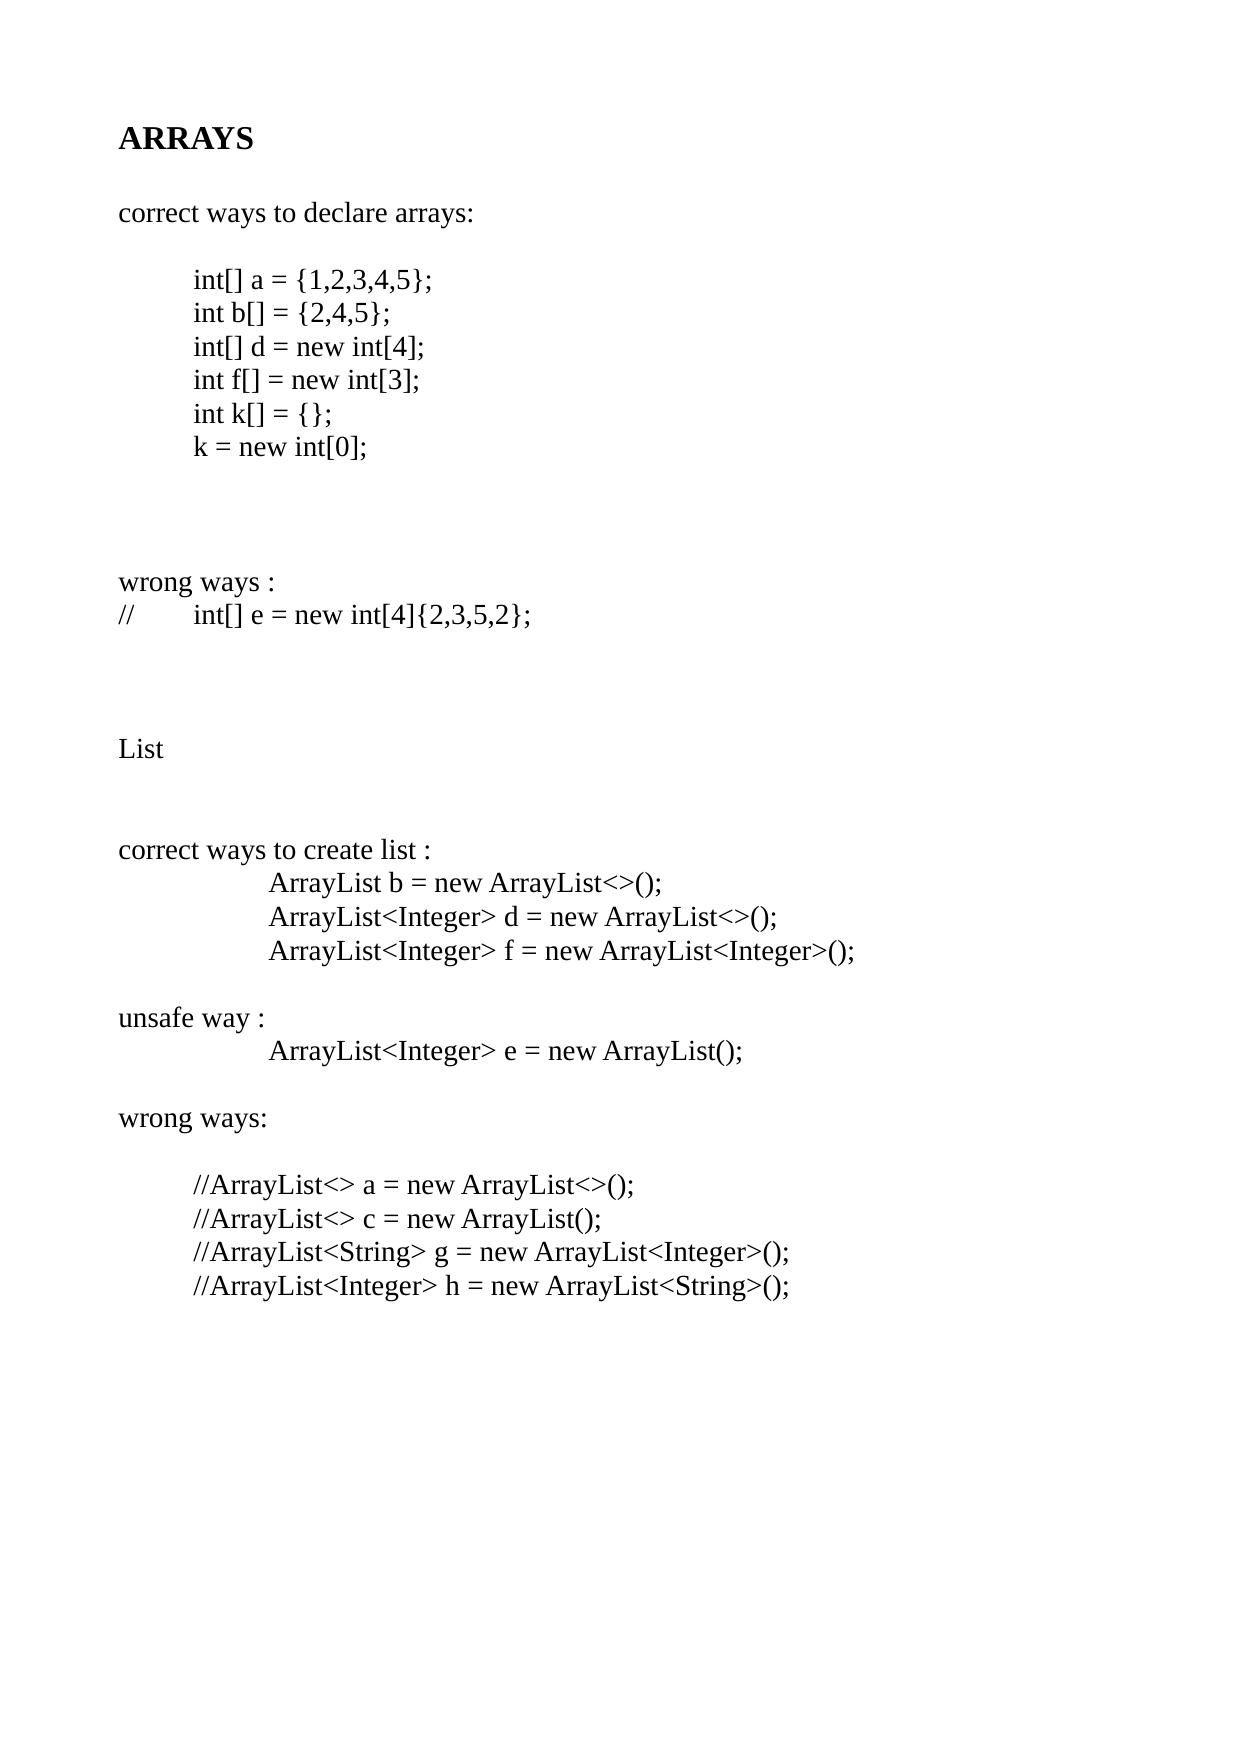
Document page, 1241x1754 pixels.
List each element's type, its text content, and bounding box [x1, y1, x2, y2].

text int[] a = {1,2,3,4,5}; [118, 262, 1122, 295]
text ArrayList<Integer> e = new ArrayList(); [118, 1033, 1122, 1067]
text wrong ways: [118, 1100, 1122, 1134]
text ArrayList b = new ArrayList<>(); [118, 866, 1122, 899]
text correct ways to declare arrays: [118, 195, 1122, 228]
text //ArrayList<Integer> h = new ArrayList<String>(); [118, 1268, 1122, 1302]
text wrong ways : [118, 564, 1122, 597]
text unsafe way : [118, 1000, 1122, 1033]
text int k[] = {}; [118, 396, 1122, 429]
text int[] d = new int[4]; [118, 329, 1122, 362]
text //ArrayList<> a = new ArrayList<>(); [118, 1167, 1122, 1201]
text //ArrayList<String> g = new ArrayList<Integer>(); [118, 1234, 1122, 1268]
text correct ways to create list : [118, 832, 1122, 866]
text k = new int[0]; [118, 429, 1122, 463]
text ArrayList<Integer> d = new ArrayList<>(); [118, 899, 1122, 933]
text ARRAYS [118, 118, 1122, 156]
text List [118, 731, 1122, 765]
text //ArrayList<> c = new ArrayList(); [118, 1201, 1122, 1234]
text int b[] = {2,4,5}; [118, 295, 1122, 329]
text // int[] e = new int[4]{2,3,5,2}; [118, 597, 1122, 631]
text int f[] = new int[3]; [118, 362, 1122, 396]
text ArrayList<Integer> f = new ArrayList<Integer>(); [118, 933, 1122, 966]
